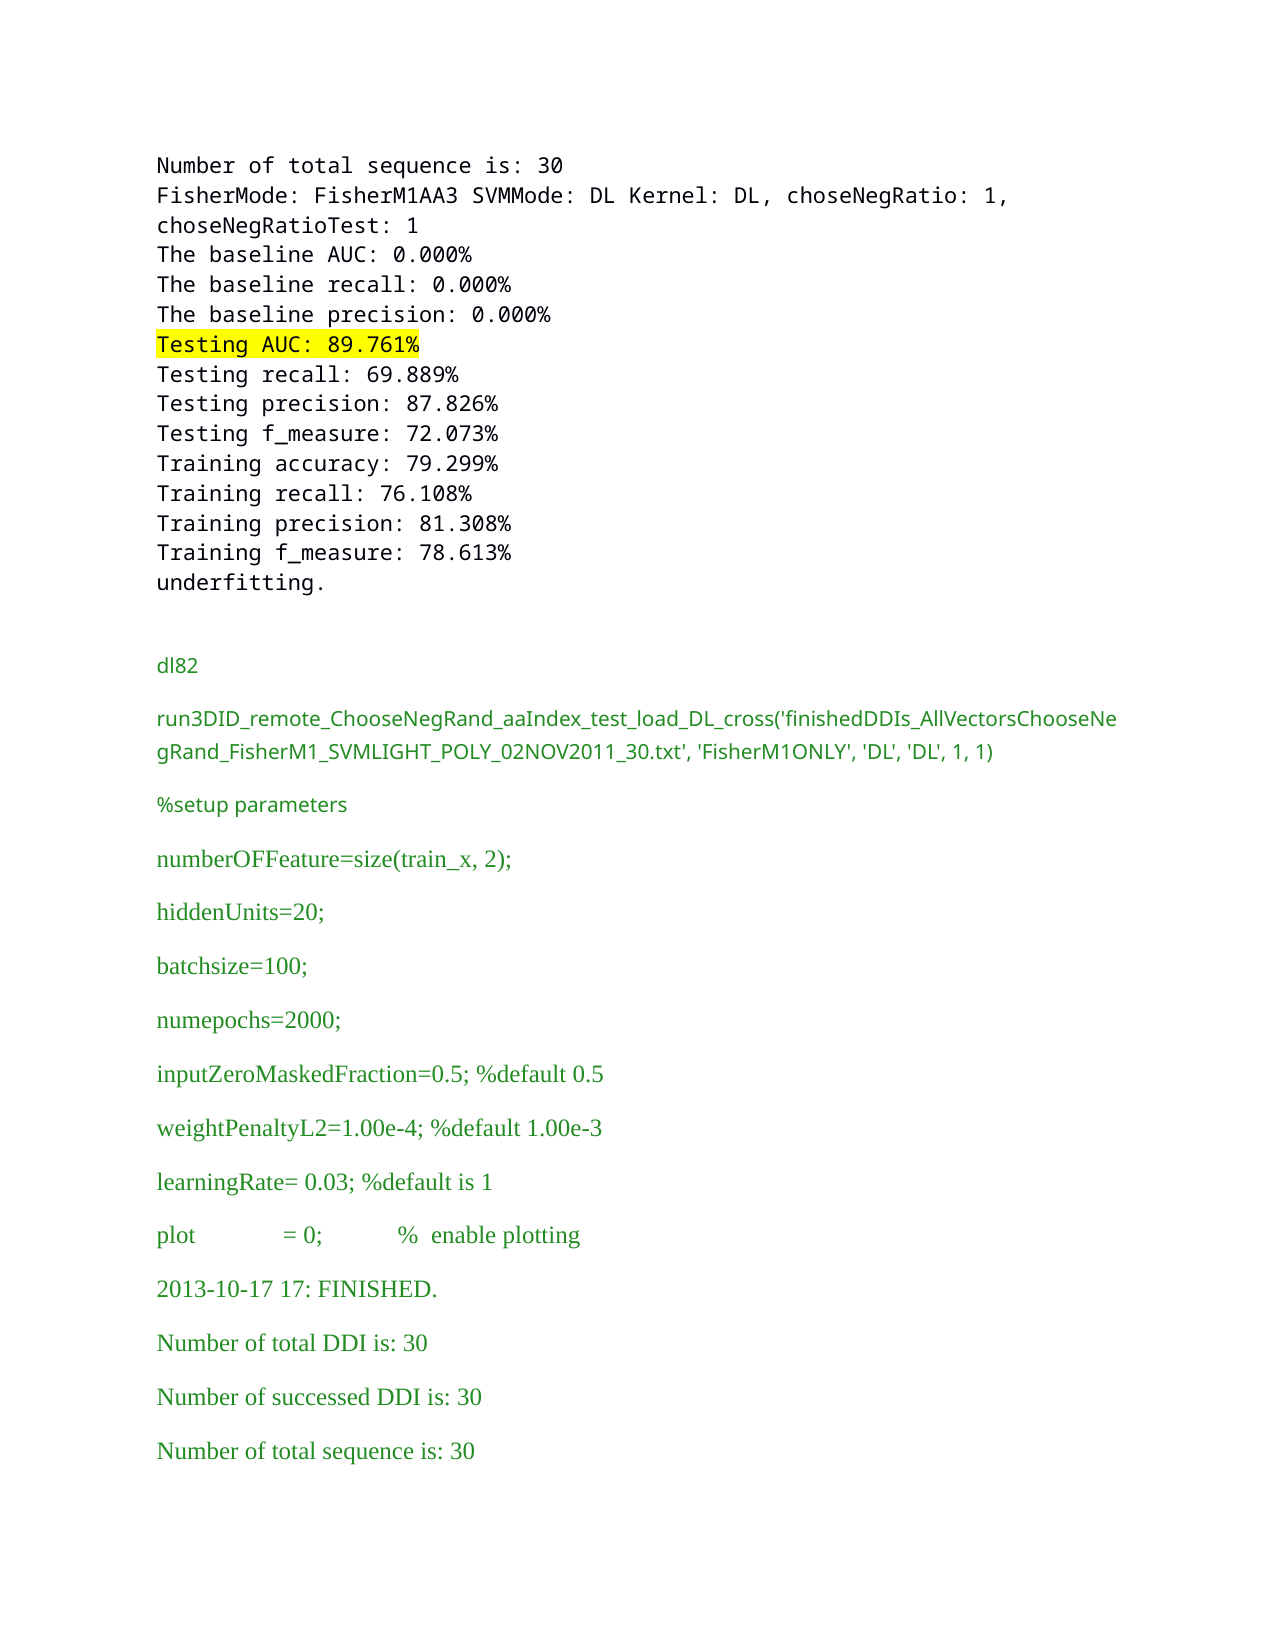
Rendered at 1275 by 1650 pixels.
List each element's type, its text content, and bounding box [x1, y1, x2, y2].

text Testing recall: 69.889% [156, 358, 1118, 388]
text weightPenaltyL2=1.00e-4; %default 1.00e-3 [156, 1113, 1118, 1142]
text The baseline AUC: 0.000% [156, 239, 1118, 269]
text Training accuracy: 79.299% [156, 448, 1118, 478]
text Number of total DDI is: 30 [156, 1328, 1118, 1357]
text %setup parameters [156, 790, 1118, 819]
text underfitting. [156, 567, 1118, 597]
text inputZeroMaskedFraction=0.5; %default 0.5 [156, 1059, 1118, 1088]
text Number of total sequence is: 30 [156, 150, 1118, 180]
text dl82 [156, 651, 1118, 679]
text 2013-10-17 17: FINISHED. [156, 1274, 1118, 1303]
text batchsize=100; [156, 951, 1118, 980]
text Training f_measure: 78.613% [156, 537, 1118, 567]
text Testing precision: 87.826% [156, 388, 1118, 418]
text plot = 0; % enable plotting [156, 1221, 1118, 1249]
text Number of successed DDI is: 30 [156, 1382, 1118, 1411]
text The baseline recall: 0.000% [156, 269, 1118, 299]
text hiddenUnits=20; [156, 897, 1118, 926]
text Testing f_measure: 72.073% [156, 418, 1118, 448]
text Training recall: 76.108% [156, 478, 1118, 507]
text learningRate= 0.03; %default is 1 [156, 1167, 1118, 1196]
text run3DID_remote_ChooseNegRand_aaIndex_test_load_DL_cross('finishedDDIs_AllVectorsChooseNegRand_FisherM1_SVMLIGHT_POLY_02NOV2011_30.txt', 'FisherM1ONLY', 'DL', 'DL', 1, 1) [156, 704, 1118, 765]
text Training precision: 81.308% [156, 507, 1118, 537]
text The baseline precision: 0.000% [156, 299, 1118, 329]
text numepochs=2000; [156, 1005, 1118, 1034]
text Testing AUC: 89.761% [156, 329, 1118, 358]
text FisherMode: FisherM1AA3 SVMMode: DL Kernel: DL, choseNegRatio: 1, choseNegRatioTest: 1 [156, 180, 1118, 239]
text numberOFFeature=size(train_x, 2); [156, 844, 1118, 872]
text Number of total sequence is: 30 [156, 1436, 1118, 1465]
